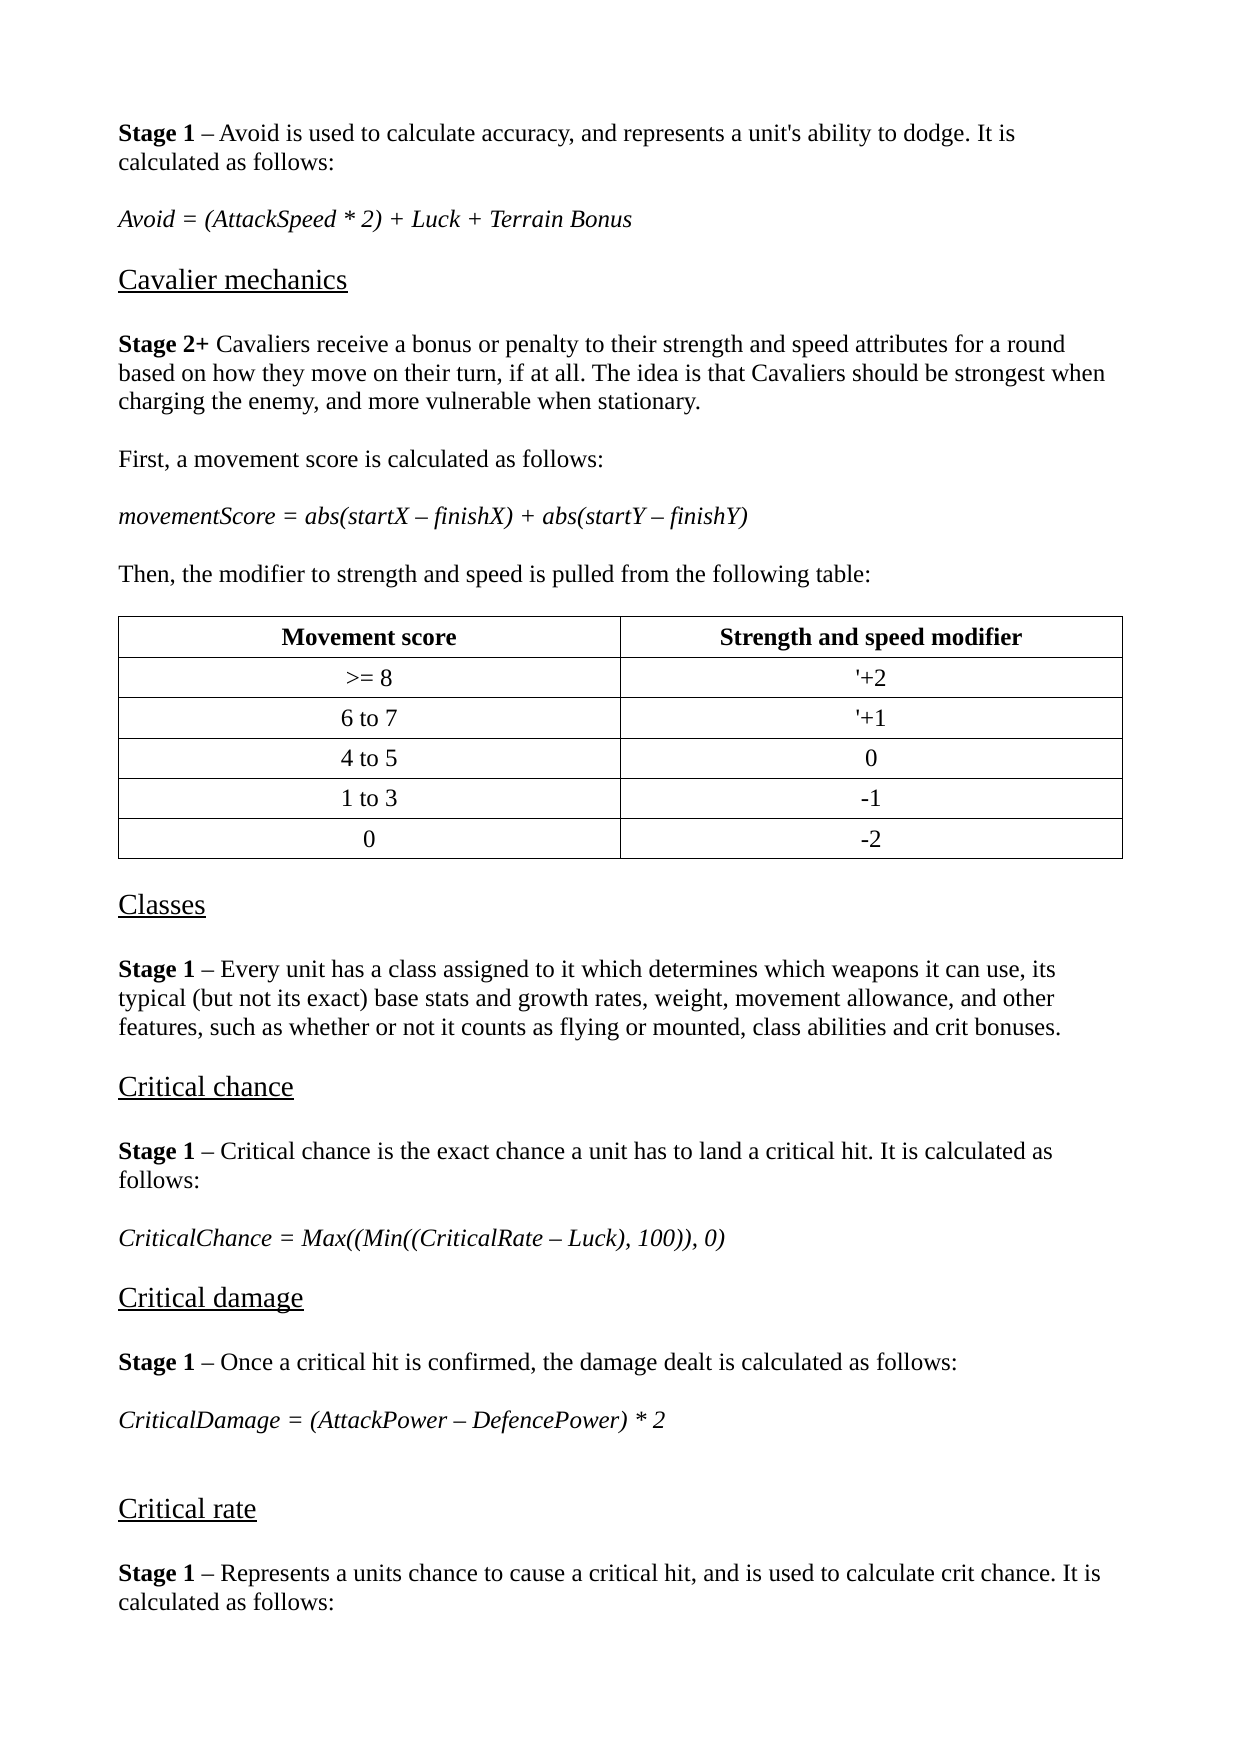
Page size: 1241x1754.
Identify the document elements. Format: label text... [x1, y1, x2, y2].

table_cell >= 8 [119, 658, 620, 697]
table_header Movement score [119, 617, 620, 657]
table_cell -2 [621, 819, 1122, 858]
text movementScore = abs(startX – finishX) + abs(startY – finishY) [118, 501, 1122, 530]
table_header Strength and speed modifier [621, 617, 1122, 657]
table_cell 0 [119, 819, 620, 858]
text Critical chance [118, 1069, 1122, 1103]
table_cell 6 to 7 [119, 698, 620, 737]
text Stage 1 – Represents a units chance to cause a critical hit, and is used to calculate crit chance. It is calculated as follows: [118, 1558, 1122, 1616]
text Avoid = (AttackSpeed * 2) + Luck + Terrain Bonus [118, 204, 1122, 233]
table_cell 0 [621, 739, 1122, 778]
text Critical rate [118, 1491, 1122, 1524]
table_cell 1 to 3 [119, 779, 620, 818]
text Stage 1 – Critical chance is the exact chance a unit has to land a critical hit. It is calculated as follows: [118, 1136, 1122, 1194]
text Classes [118, 887, 1122, 921]
text CriticalChance = Max((Min((CriticalRate – Luck), 100)), 0) [118, 1223, 1122, 1251]
text Stage 2+ Cavaliers receive a bonus or penalty to their strength and speed attributes for a round based on how they move on their turn, if at all. The idea is that Cavaliers should be strongest when charging the enemy, and more vulnerable when stationary. [118, 329, 1122, 415]
table_cell -1 [621, 779, 1122, 818]
text First, a movement score is calculated as follows: [118, 444, 1122, 473]
text CriticalDamage = (AttackPower – DefencePower) * 2 [118, 1405, 1122, 1433]
table_cell '+1 [621, 698, 1122, 737]
text Then, the modifier to strength and speed is pulled from the following table: [118, 559, 1122, 588]
table_cell '+2 [621, 658, 1122, 697]
text Stage 1 – Once a critical hit is confirmed, the damage dealt is calculated as follows: [118, 1347, 1122, 1376]
table_cell 4 to 5 [119, 739, 620, 778]
text Critical damage [118, 1280, 1122, 1314]
text Stage 1 – Every unit has a class assigned to it which determines which weapons it can use, its typical (but not its exact) base stats and growth rates, weight, movement allowance, and other features, such as whether or not it counts as flying or mounted, class abilities and crit bonuses. [118, 954, 1122, 1041]
text Stage 1 – Avoid is used to calculate accuracy, and represents a unit's ability to dodge. It is calculated as follows: [118, 118, 1122, 176]
text Cavalier mechanics [118, 262, 1122, 295]
